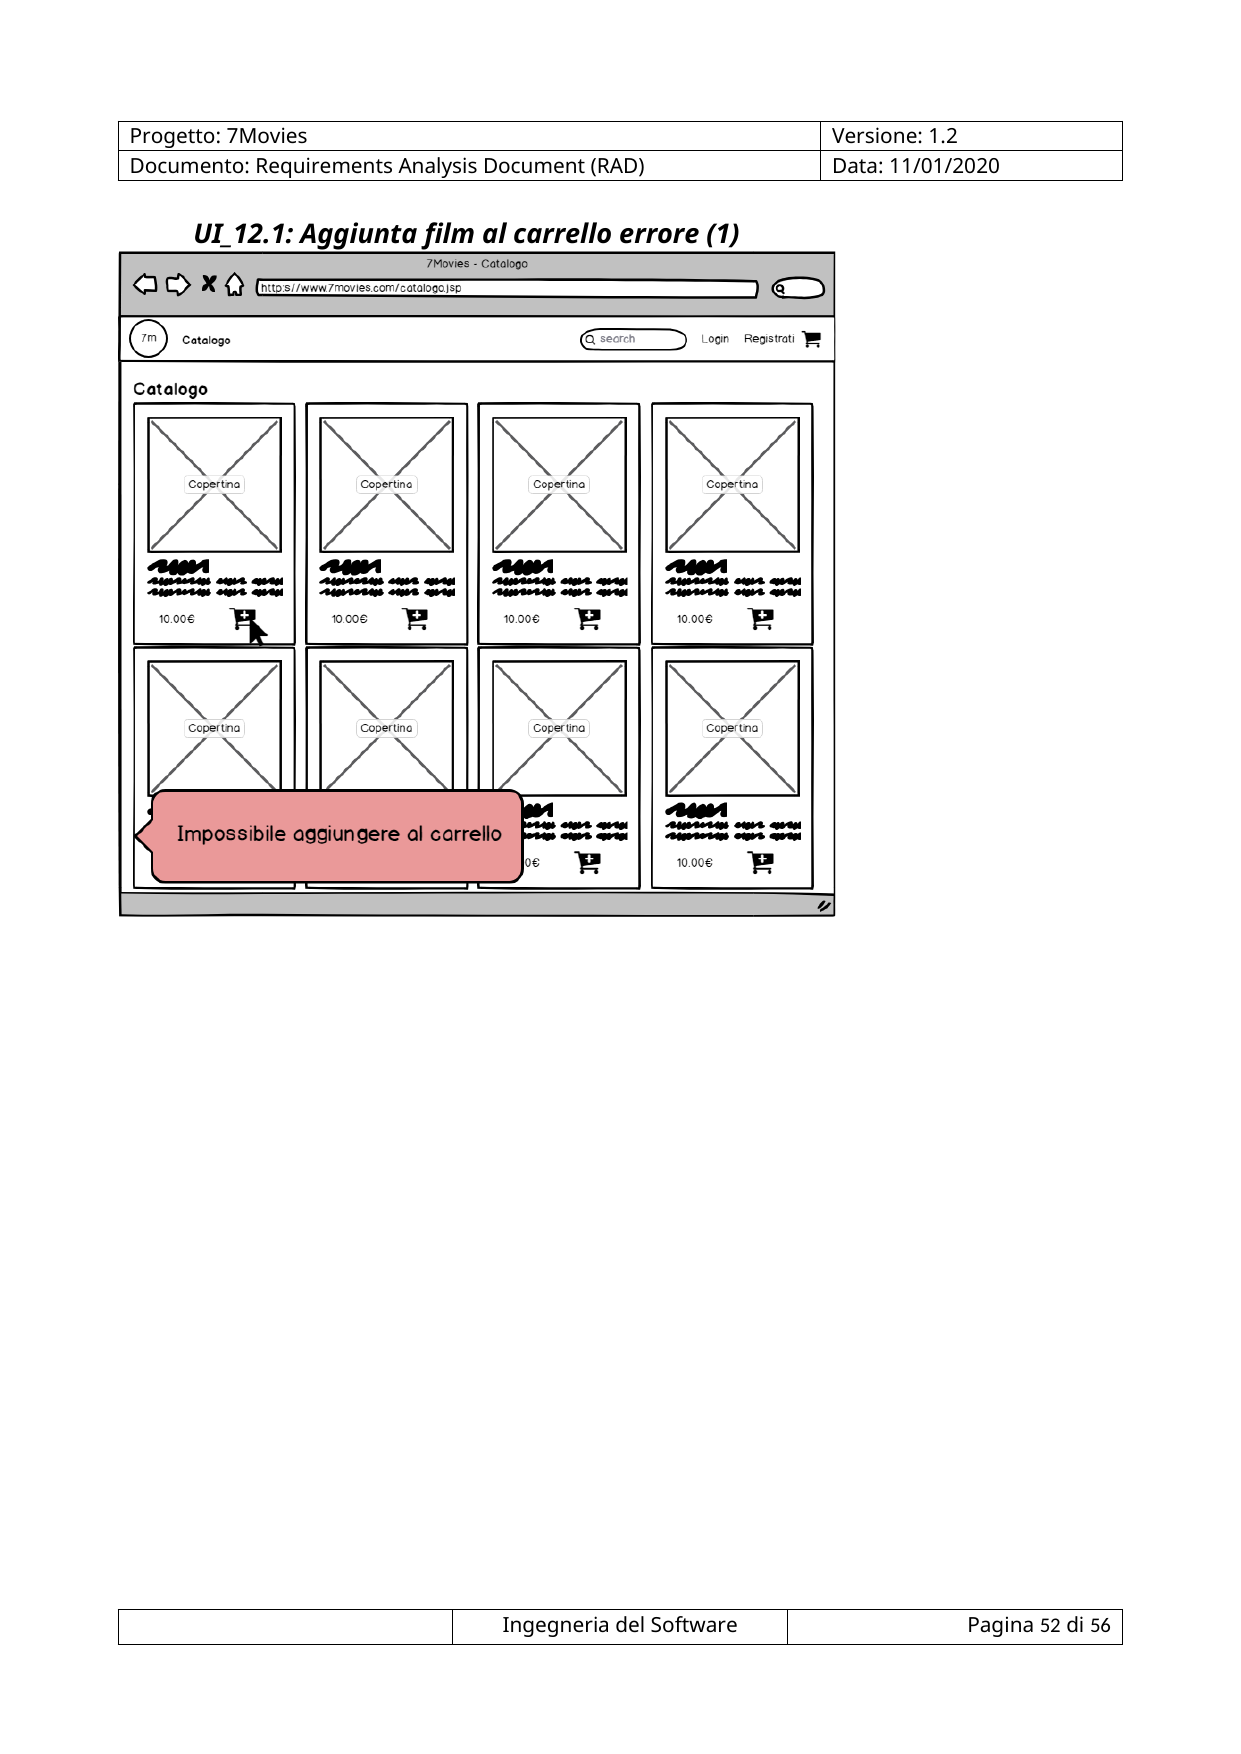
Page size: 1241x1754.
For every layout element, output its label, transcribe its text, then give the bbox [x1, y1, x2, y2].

text UI_12.1: Aggiunta film al carrello errore (1) [118, 215, 1122, 252]
picture [118, 251, 836, 917]
